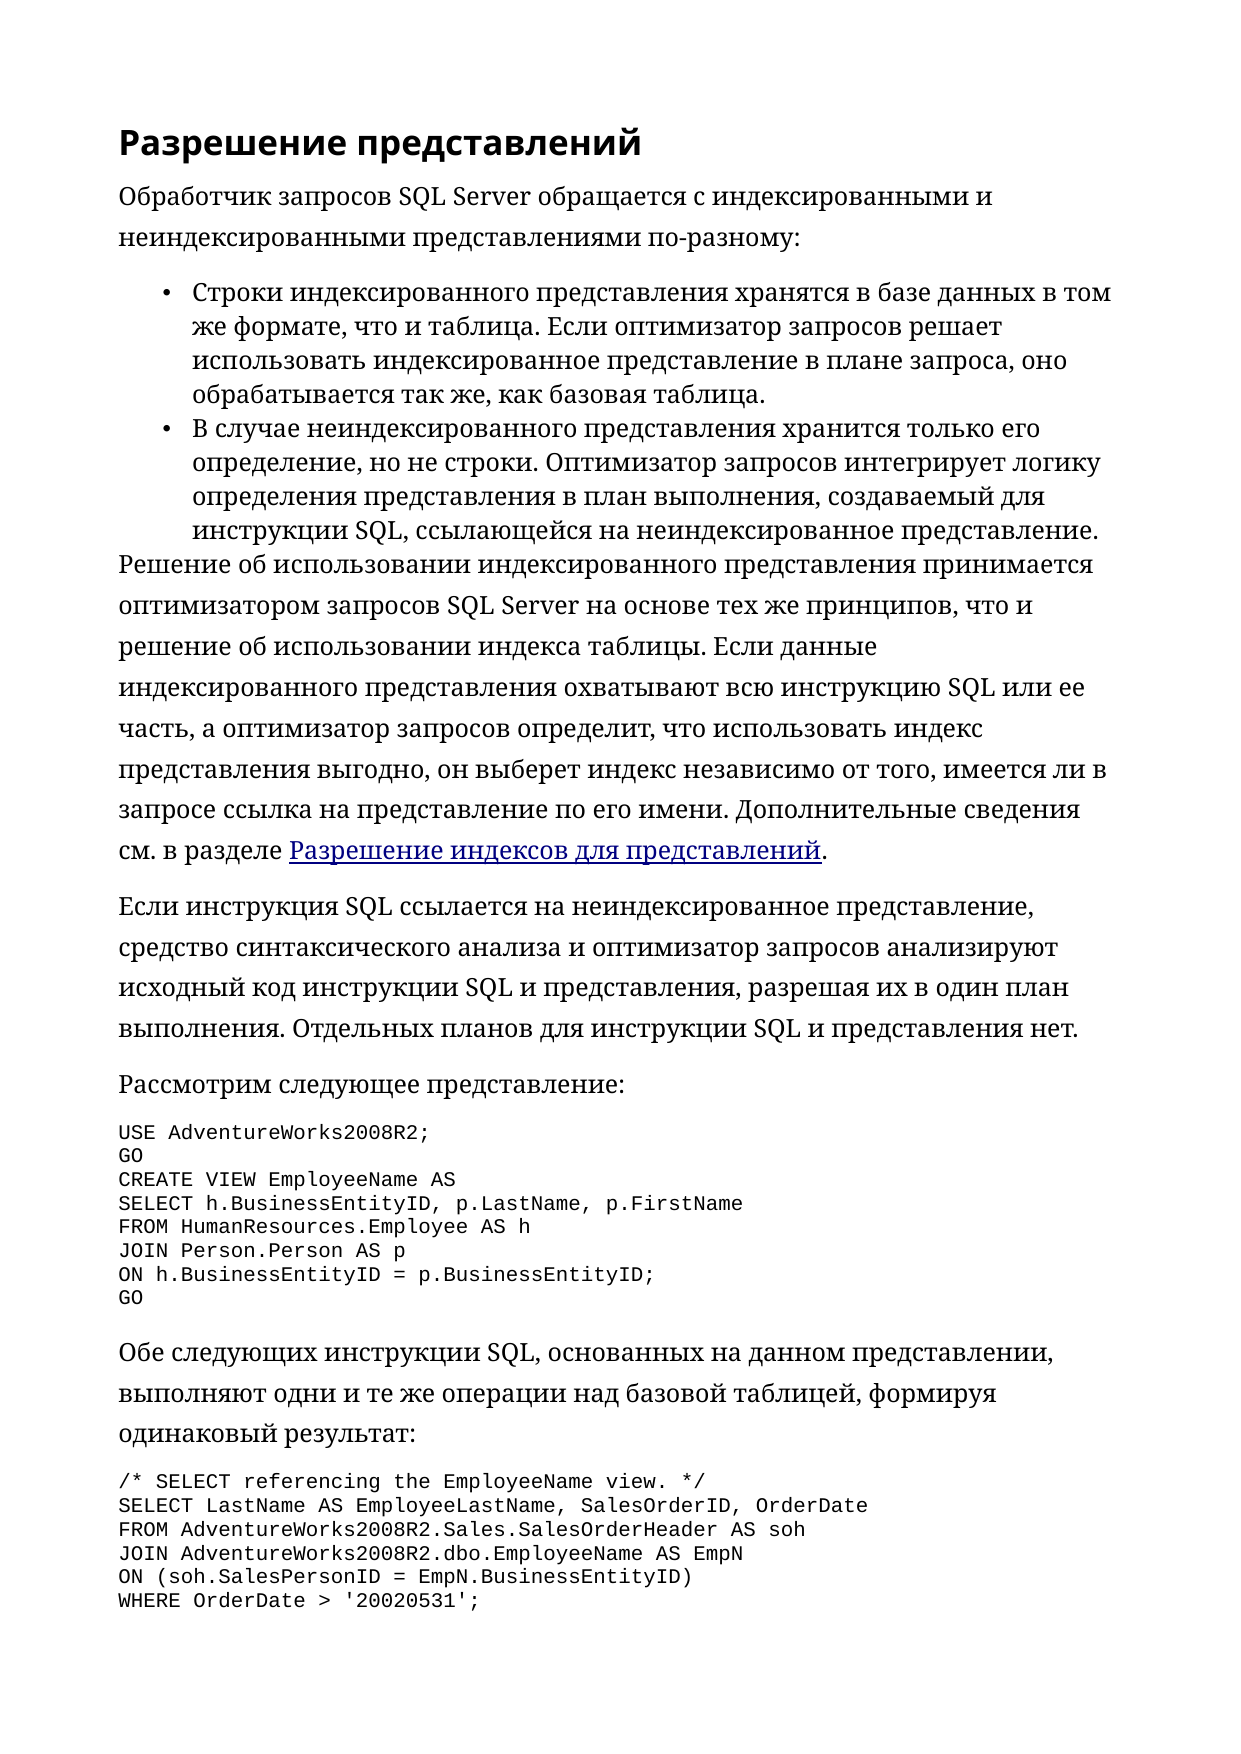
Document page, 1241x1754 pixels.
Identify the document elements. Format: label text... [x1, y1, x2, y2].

text /* SELECT referencing the EmployeeName view. */ [118, 1472, 1122, 1495]
text Обе следующих инструкции SQL, основанных на данном представлении, выполняют одни и те же операции над базовой таблицей, формируя одинаковый результат: [118, 1334, 1122, 1450]
text Если инструкция SQL ссылается на неиндексированное представление, средство синтаксического анализа и оптимизатор запросов анализируют исходный код инструкции SQL и представления, разрешая их в один план выполнения. Отдельных планов для инструкции SQL и представления нет. [118, 888, 1122, 1045]
text CREATE VIEW EmployeeName AS [118, 1169, 1122, 1193]
text ON (soh.SalesPersonID = EmpN.BusinessEntityID) [118, 1566, 1122, 1590]
text FROM AdventureWorks2008R2.Sales.SalesOrderHeader AS soh [118, 1519, 1122, 1542]
text SELECT h.BusinessEntityID, p.LastName, p.FirstName [118, 1193, 1122, 1216]
subtitle Разрешение представлений [118, 118, 1122, 166]
text Обработчик запросов SQL Server обращается с индексированными и неиндексированными представлениями по-разному: [118, 178, 1122, 253]
text WHERE OrderDate > '20020531'; [118, 1590, 1122, 1613]
text JOIN AdventureWorks2008R2.dbo.EmployeeName AS EmpN [118, 1542, 1122, 1566]
text USE AdventureWorks2008R2; [118, 1122, 1122, 1145]
text ON h.BusinessEntityID = p.BusinessEntityID; [118, 1263, 1122, 1287]
text GO [118, 1145, 1122, 1169]
text Решение об использовании индексированного представления принимается оптимизатором запросов SQL Server на основе тех же принципов, что и решение об использовании индекса таблицы. Если данные индексированного представления охватывают всю инструкцию SQL или ее часть, а оптимизатор запросов определит, что использовать индекс представления выгодно, он выберет индекс независимо от того, имеется ли в запросе ссылка на представление по его имени. Дополнительные сведения см. в разделе Разрешение индексов для представлений. [118, 547, 1122, 867]
text FROM HumanResources.Employee AS h [118, 1216, 1122, 1240]
text GO [118, 1287, 1122, 1311]
list Строки индексированного представления хранятся в базе данных в том же формате, что и таблица. Если оптимизатор запросов решает использовать индексированное представление в плане запроса, оно обрабатывается так же, как базовая таблица. [162, 274, 1122, 411]
text SELECT LastName AS EmployeeLastName, SalesOrderID, OrderDate [118, 1495, 1122, 1519]
text JOIN Person.Person AS p [118, 1240, 1122, 1263]
text Рассмотрим следующее представление: [118, 1066, 1122, 1100]
list В случае неиндексированного представления хранится только его определение, но не строки. Оптимизатор запросов интегрирует логику определения представления в план выполнения, создаваемый для инструкции SQL, ссылающейся на неиндексированное представление. [162, 411, 1122, 547]
